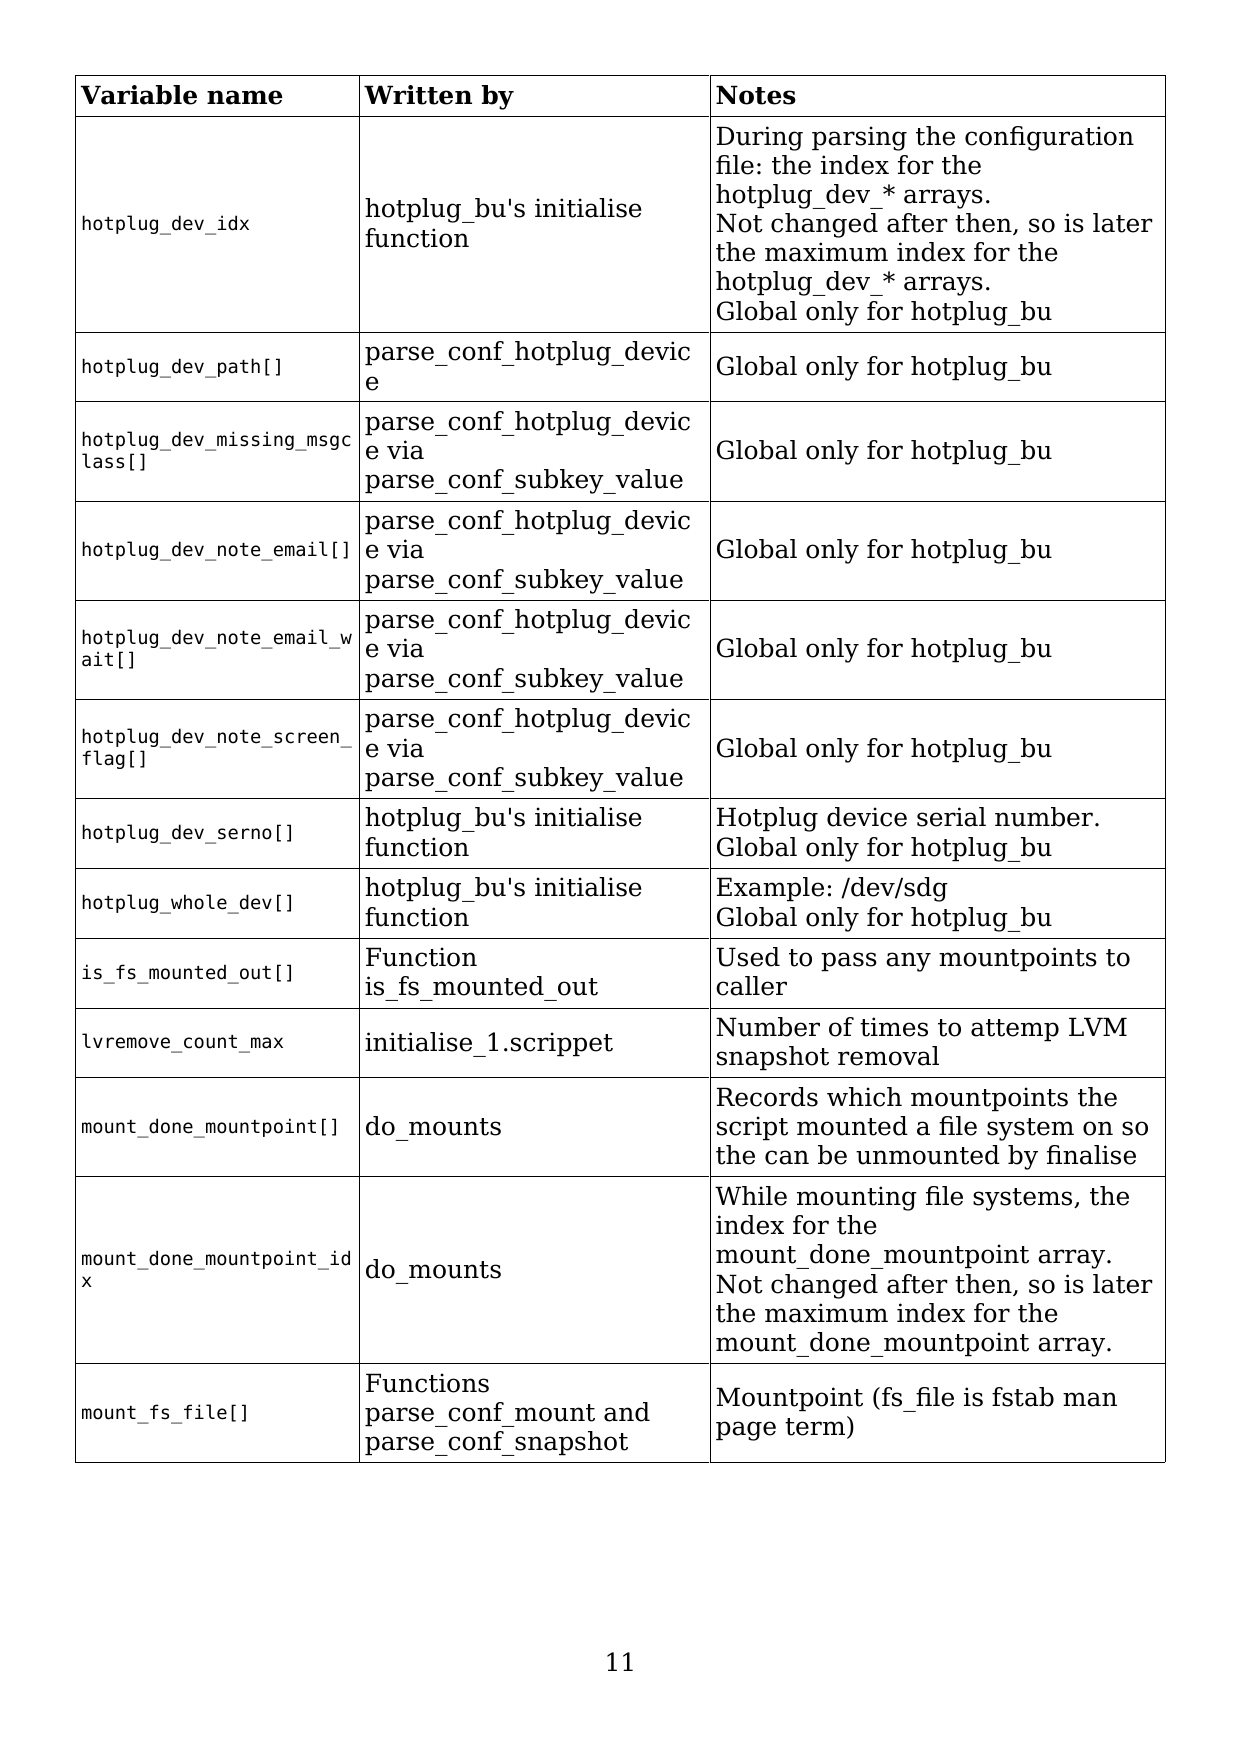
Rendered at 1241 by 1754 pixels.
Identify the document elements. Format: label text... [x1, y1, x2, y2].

table_cell mount_done_mountpoint[] [76, 1078, 359, 1176]
table_cell While mounting file systems, the index for the mount_done_mountpoint array. Not changed after then, so is later the maximum index for the mount_done_mountpoint array. [711, 1177, 1165, 1363]
table_cell During parsing the configuration file: the index for the hotplug_dev_* arrays. Not changed after then, so is later the maximum index for the hotplug_dev_* arrays. Global only for hotplug_bu [711, 117, 1165, 332]
table_cell hotplug_dev_missing_msgclass[] [76, 402, 359, 501]
table_cell hotplug_dev_note_email[] [76, 502, 359, 600]
table_cell hotplug_dev_idx [76, 117, 359, 332]
table_cell Global only for hotplug_bu [711, 601, 1165, 699]
table_cell parse_conf_hotplug_device via parse_conf_subkey_value [360, 502, 709, 600]
table_cell parse_conf_hotplug_device via parse_conf_subkey_value [360, 402, 709, 501]
table_cell parse_conf_hotplug_device [360, 333, 709, 401]
table_cell Hotplug device serial number. Global only for hotplug_bu [711, 799, 1165, 868]
table_cell is_fs_mounted_out[] [76, 939, 359, 1008]
table_cell mount_done_mountpoint_idx [76, 1177, 359, 1363]
table_cell parse_conf_hotplug_device via parse_conf_subkey_value [360, 700, 709, 798]
table_cell Mountpoint (fs_file is fstab man page term) [711, 1364, 1165, 1462]
table_cell hotplug_bu's initialise function [360, 869, 709, 938]
table_cell initialise_1.scrippet [360, 1009, 709, 1077]
table_cell lvremove_count_max [76, 1009, 359, 1077]
table_header Written by [360, 76, 709, 116]
table_cell do_mounts [360, 1078, 709, 1176]
table_cell hotplug_dev_note_screen_flag[] [76, 700, 359, 798]
table_cell hotplug_dev_serno[] [76, 799, 359, 868]
table_cell hotplug_whole_dev[] [76, 869, 359, 938]
table_cell hotplug_dev_path[] [76, 333, 359, 401]
table_cell Global only for hotplug_bu [711, 402, 1165, 501]
table_cell mount_fs_file[] [76, 1364, 359, 1462]
table_cell Used to pass any mountpoints to caller [711, 939, 1165, 1008]
table_cell Global only for hotplug_bu [711, 700, 1165, 798]
table_cell Functions parse_conf_mount and parse_conf_snapshot [360, 1364, 709, 1462]
table_cell Global only for hotplug_bu [711, 502, 1165, 600]
table_cell Function is_fs_mounted_out [360, 939, 709, 1008]
table_cell hotplug_bu's initialise function [360, 117, 709, 332]
table_cell Number of times to attemp LVM snapshot removal [711, 1009, 1165, 1077]
table_cell Example: /dev/sdg Global only for hotplug_bu [711, 869, 1165, 938]
table_header Notes [711, 76, 1165, 116]
table_header Variable name [76, 76, 359, 116]
table_cell parse_conf_hotplug_device via parse_conf_subkey_value [360, 601, 709, 699]
table_cell do_mounts [360, 1177, 709, 1363]
table_cell hotplug_bu's initialise function [360, 799, 709, 868]
table_cell hotplug_dev_note_email_wait[] [76, 601, 359, 699]
table_cell Global only for hotplug_bu [711, 333, 1165, 401]
table_cell Records which mountpoints the script mounted a file system on so the can be unmounted by finalise [711, 1078, 1165, 1176]
